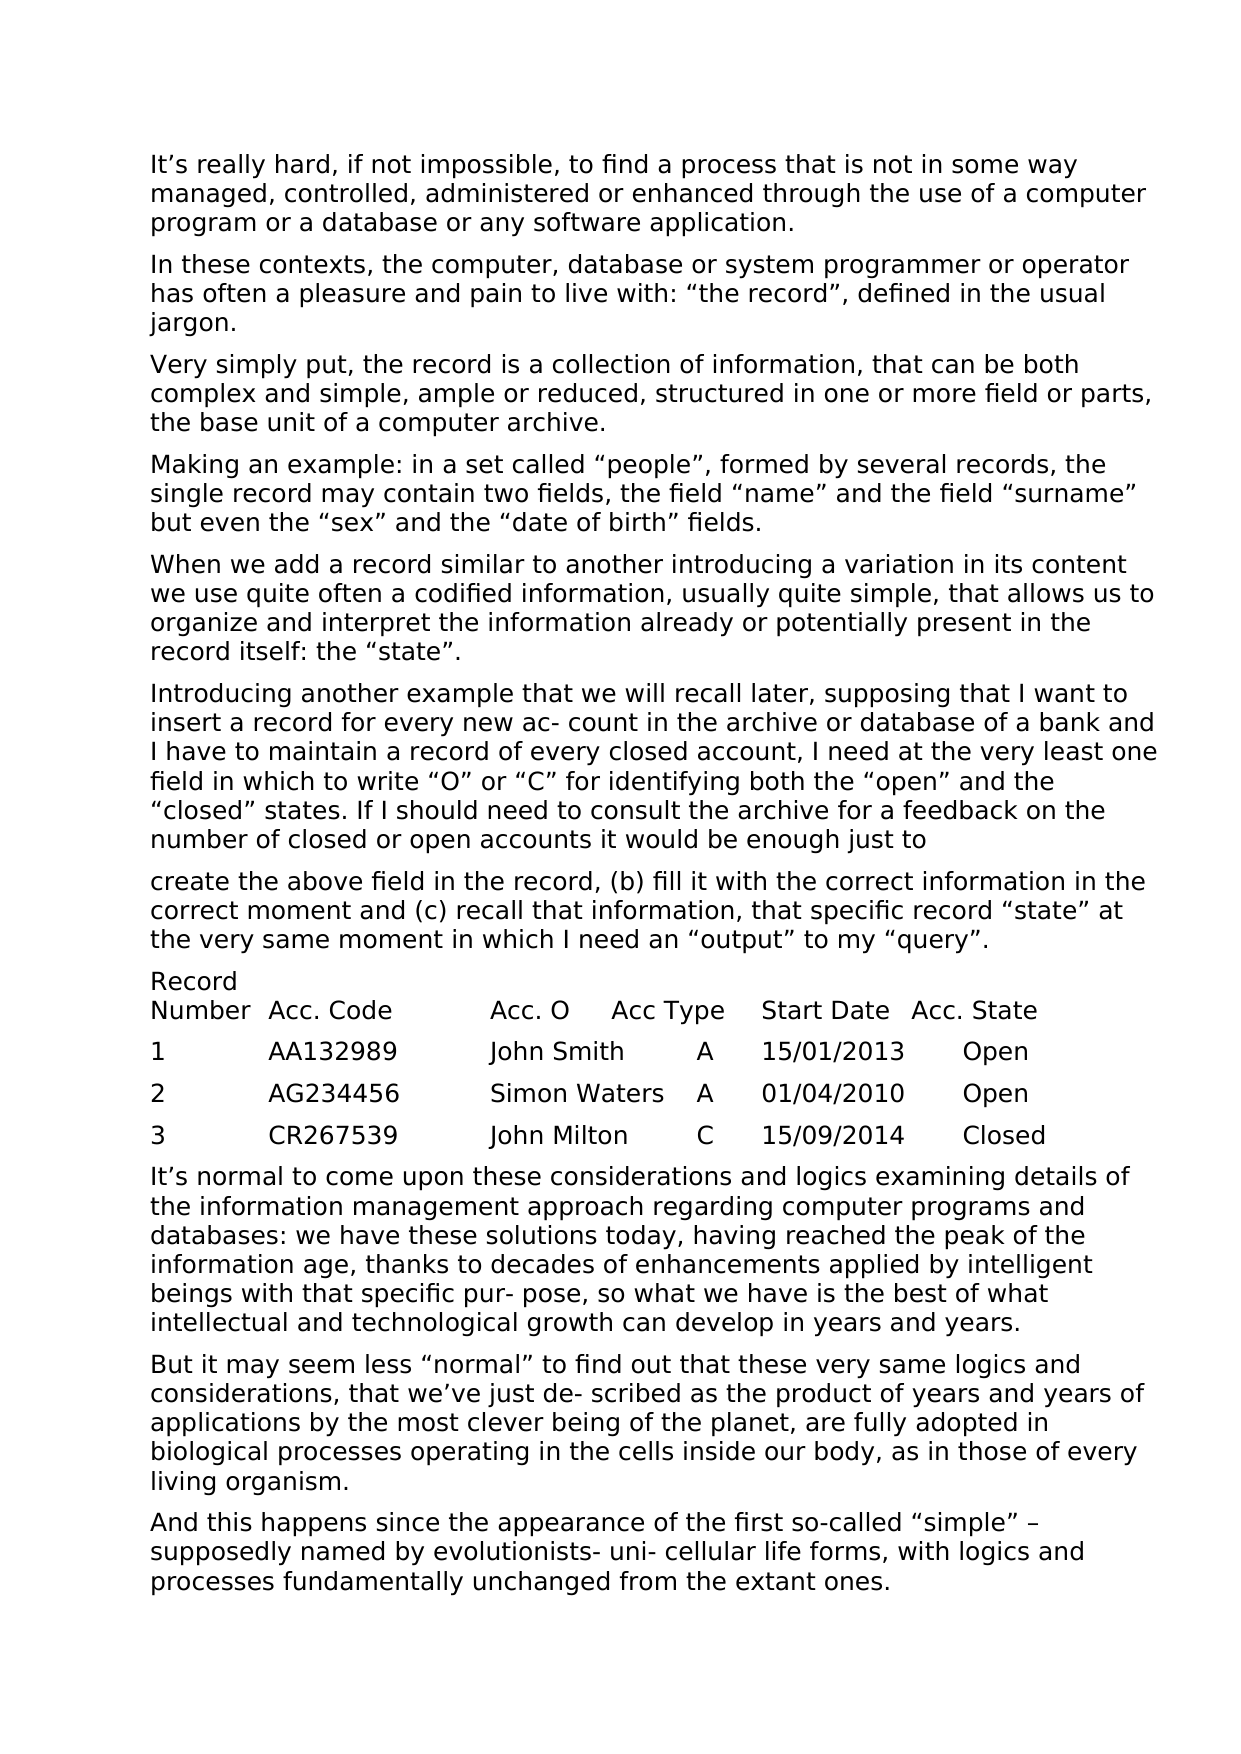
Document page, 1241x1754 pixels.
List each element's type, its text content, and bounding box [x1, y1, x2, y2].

text create the above field in the record, (b) fill it with the correct information in the correct moment and (c) recall that information, that specific record “state” at the very same moment in which I need an “output” to my “query”. [150, 867, 1165, 954]
text Introducing another example that we will recall later, supposing that I want to insert a record for every new ac- count in the archive or database of a bank and I have to maintain a record of every closed account, I need at the very least one field in which to write “O” or “C” for identifying both the “open” and the “closed” states. If I should need to consult the archive for a feedback on the number of closed or open accounts it would be enough just to [150, 679, 1165, 854]
text Very simply put, the record is a collection of information, that can be both complex and simple, ample or reduced, structured in one or more field or parts, the base unit of a computer archive. [150, 350, 1165, 437]
text In these contexts, the computer, database or system programmer or operator has often a pleasure and pain to live with: “the record”, defined in the usual jargon. [150, 250, 1165, 337]
text It’s really hard, if not impossible, to find a process that is not in some way managed, controlled, administered or enhanced through the use of a computer program or a database or any software application. [150, 150, 1165, 237]
text 3 CR267539 John Milton C 15/09/2014 Closed [150, 1121, 1165, 1150]
text 1 AA132989 John Smith A 15/01/2013 Open [150, 1037, 1165, 1067]
text Making an example: in a set called “people”, formed by several records, the single record may contain two fields, the field “name” and the field “surname” but even the “sex” and the “date of birth” fields. [150, 450, 1165, 537]
text And this happens since the appearance of the first so-called “simple” –supposedly named by evolutionists- uni- cellular life forms, with logics and processes fundamentally unchanged from the extant ones. [150, 1508, 1165, 1596]
text But it may seem less “normal” to find out that these very same logics and considerations, that we’ve just de- scribed as the product of years and years of applications by the most clever being of the planet, are fully adopted in biological processes operating in the cells inside our body, as in those of every living organism. [150, 1350, 1165, 1496]
text When we add a record similar to another introducing a variation in its content we use quite often a codified information, usually quite simple, that allows us to organize and interpret the information already or potentially present in the record itself: the “state”. [150, 550, 1165, 667]
text It’s normal to come upon these considerations and logics examining details of the information management approach regarding computer programs and databases: we have these solutions today, having reached the peak of the information age, thanks to decades of enhancements applied by intelligent beings with that specific pur- pose, so what we have is the best of what intellectual and technological growth can develop in years and years. [150, 1162, 1165, 1337]
text 2 AG234456 Simon Waters A 01/04/2010 Open [150, 1079, 1165, 1108]
text Record Number Acc. Code Acc. O Acc Type Start Date Acc. State [150, 967, 1165, 1025]
